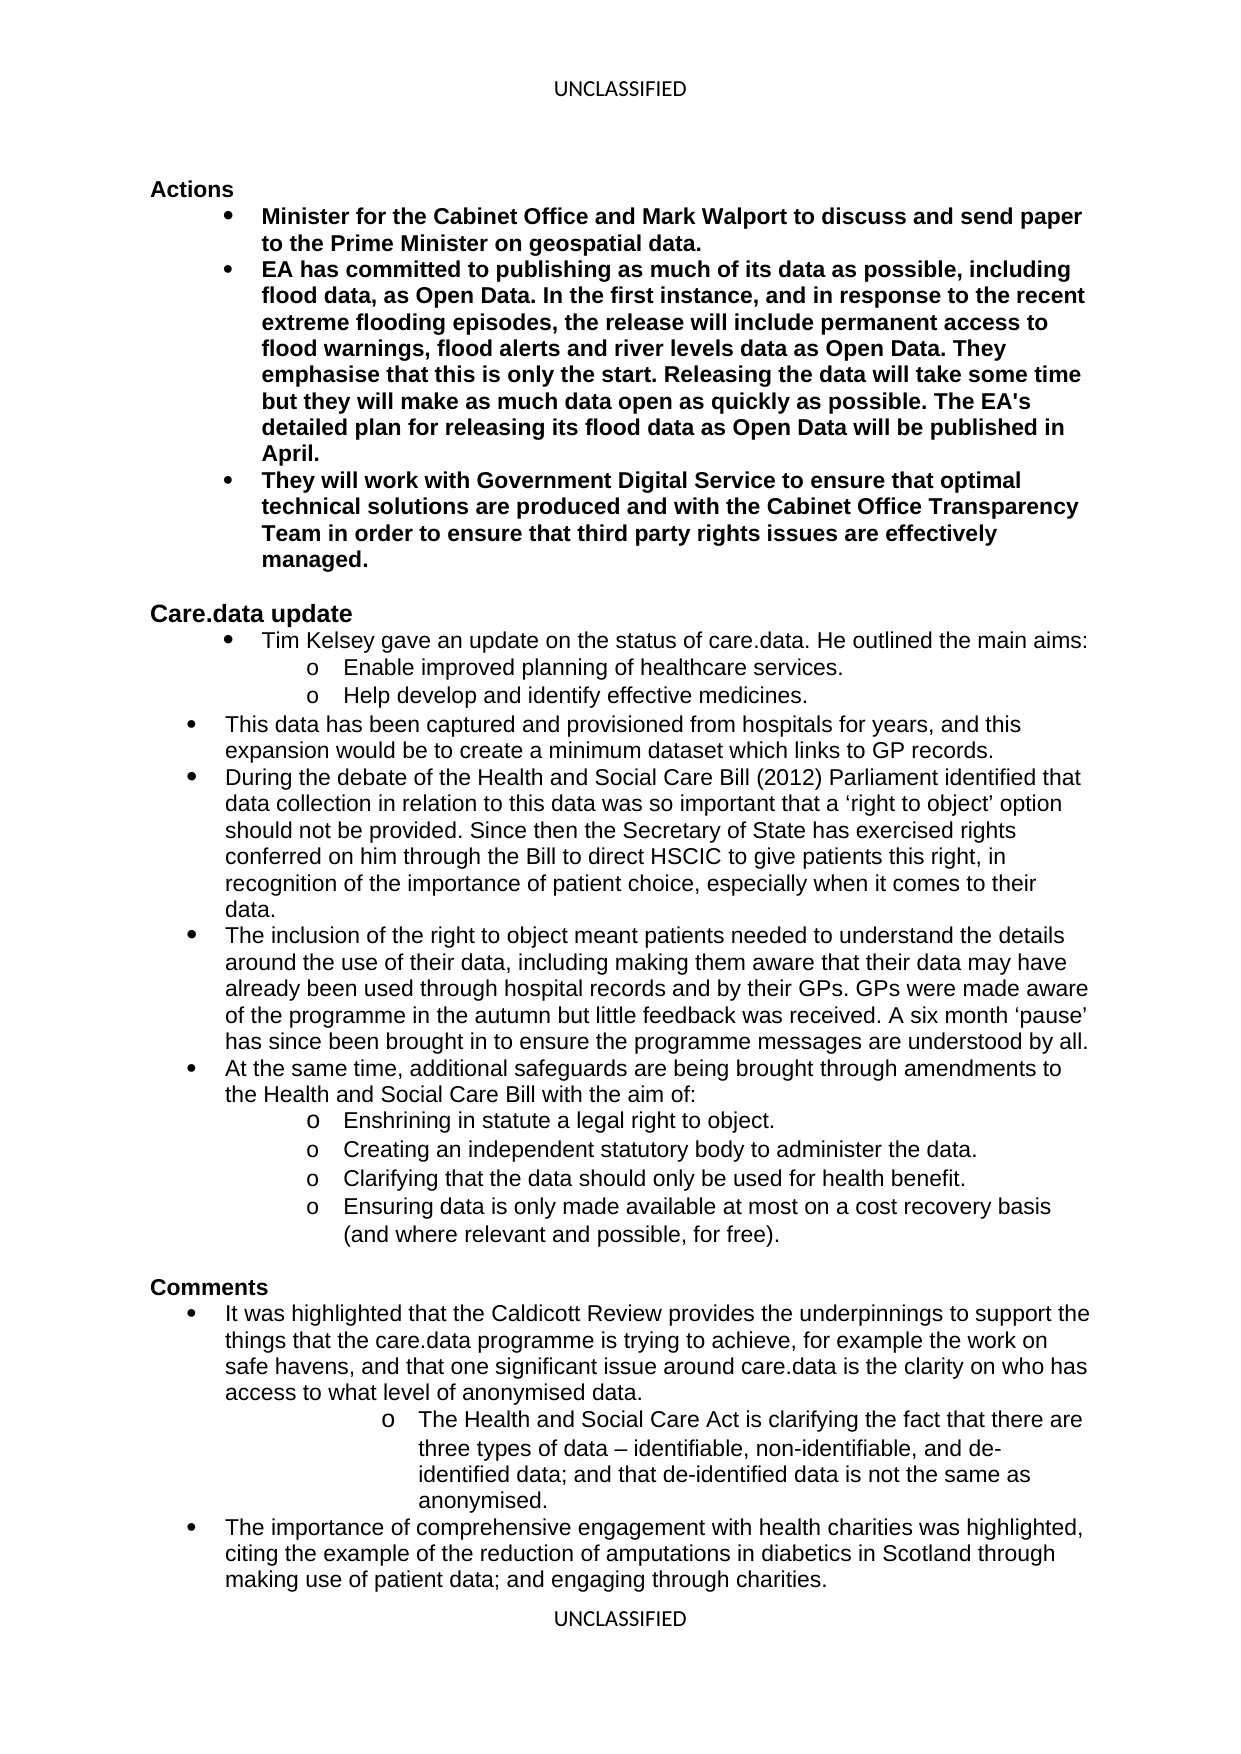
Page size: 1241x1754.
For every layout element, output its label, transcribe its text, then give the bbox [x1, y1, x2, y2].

list The importance of comprehensive engagement with health charities was highlighted, citing the example of the reduction of amputations in diabetics in Scotland through making use of patient data; and engaging through charities. [187, 1514, 1090, 1593]
list The Health and Social Care Act is clarifying the fact that there are three types of data – identifiable, non-identifiable, and de-identified data; and that de-identified data is not the same as anonymised. [381, 1406, 1090, 1514]
list Help develop and identify effective medicines. [306, 682, 1090, 711]
text Care.data update [150, 598, 1090, 627]
list Ensuring data is only made available at most on a cost recovery basis (and where relevant and possible, for free). [306, 1193, 1090, 1247]
list Clarifying that the data should only be used for health benefit. [306, 1164, 1090, 1193]
list It was highlighted that the Caldicott Review provides the underpinnings to support the things that the care.data programme is trying to achieve, for example the work on safe havens, and that one significant issue around care.data is the clarity on who has access to what level of anonymised data. [187, 1300, 1090, 1406]
list Enshrining in statute a legal right to object. [306, 1107, 1090, 1136]
text Actions [150, 176, 1090, 203]
list Minister for the Cabinet Office and Mark Walport to discuss and send paper to the Prime Minister on geospatial data. [224, 203, 1090, 256]
list Creating an independent statutory body to administer the data. [306, 1136, 1090, 1164]
list Enable improved planning of healthcare services. [306, 654, 1090, 682]
list During the debate of the Health and Social Care Bill (2012) Parliament identified that data collection in relation to this data was so important that a ‘right to object’ option should not be provided. Since then the Secretary of State has exercised rights conferred on him through the Bill to direct HSCIC to give patients this right, in recognition of the importance of patient choice, especially when it comes to their data. [187, 763, 1090, 922]
text Comments [150, 1274, 1090, 1300]
list Tim Kelsey gave an update on the status of care.data. He outlined the main aims: [224, 627, 1090, 654]
list The inclusion of the right to object meant patients needed to understand the details around the use of their data, including making them aware that their data may have already been used through hospital records and by their GPs. GPs were made aware of the programme in the autumn but little feedback was received. A six month ‘pause’ has since been brought in to ensure the programme messages are understood by all. [187, 922, 1090, 1054]
list EA has committed to publishing as much of its data as possible, including flood data, as Open Data. In the first instance, and in response to the recent extreme flooding episodes, the release will include permanent access to flood warnings, flood alerts and river levels data as Open Data. They emphasise that this is only the start. Releasing the data will take some time but they will make as much data open as quickly as possible. The EA's detailed plan for releasing its flood data as Open Data will be published in April. [224, 256, 1090, 467]
list This data has been captured and provisioned from hospitals for years, and this expansion would be to create a minimum dataset which links to GP records. [187, 711, 1090, 763]
list At the same time, additional safeguards are being brought through amendments to the Health and Social Care Bill with the aim of: [187, 1054, 1090, 1107]
list They will work with Government Digital Service to ensure that optimal technical solutions are produced and with the Cabinet Office Transparency Team in order to ensure that third party rights issues are effectively managed. [224, 467, 1090, 572]
